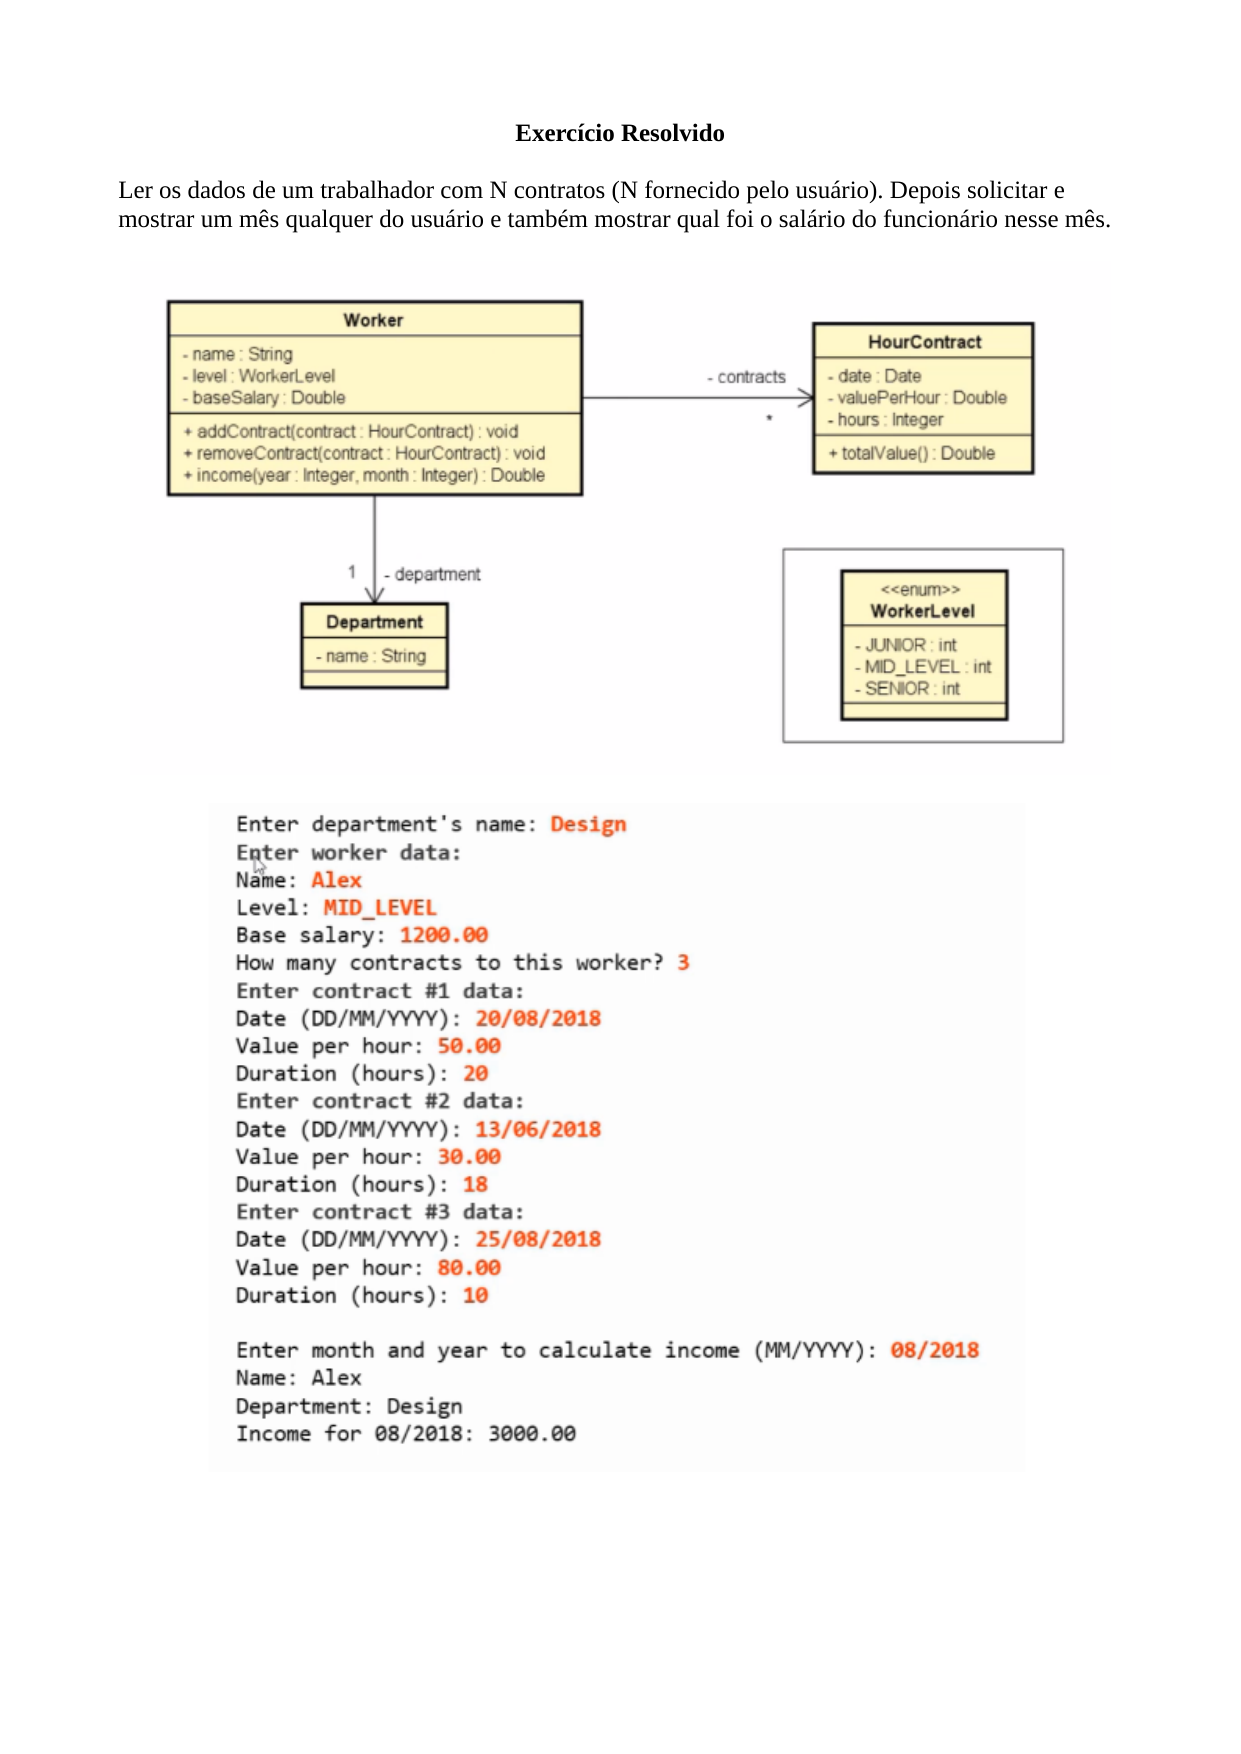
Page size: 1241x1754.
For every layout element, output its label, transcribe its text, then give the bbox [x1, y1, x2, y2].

text Ler os dados de um trabalhador com N contratos (N fornecido pelo usuário). Depois solicitar e mostrar um mês qualquer do usuário e também mostrar qual foi o salário do funcionário nesse mês. [118, 176, 1122, 233]
picture [129, 261, 1111, 775]
text Exercício Resolvido [118, 118, 1122, 147]
picture [208, 803, 1032, 1472]
